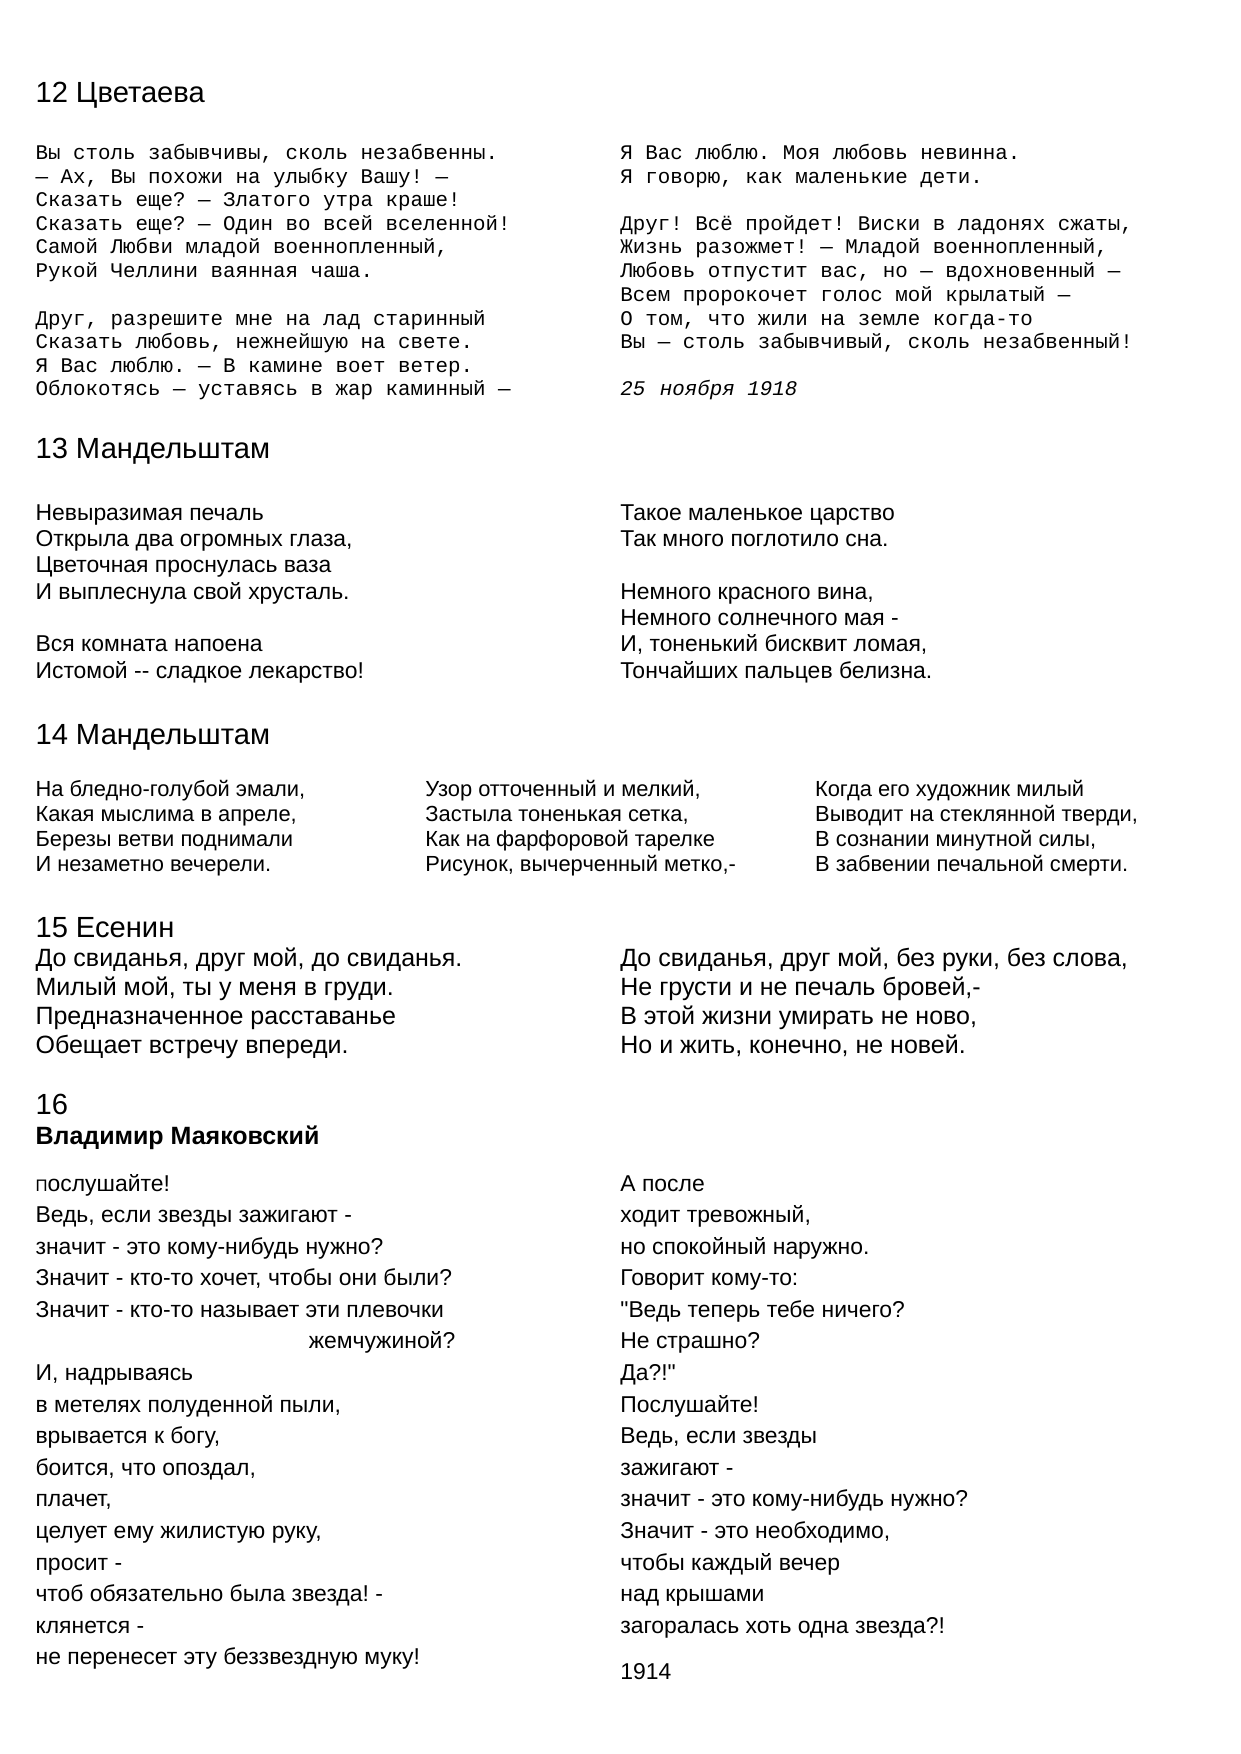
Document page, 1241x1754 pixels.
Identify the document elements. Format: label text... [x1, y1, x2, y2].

text На бледно-голубой эмали, Какая мыслима в апреле, Березы ветви поднимали И незаметно вечерели. Узор отточенный и мелкий, Застыла тоненькая сетка, Как на фарфоровой тарелке Рисунок, вычерченный метко,- Когда его художник милый Выводит на стеклянной тверди, В сознании минутной силы, В забвении печальной смерти. [35, 750, 1205, 876]
text 13 Мандельштам [35, 432, 1205, 465]
text Облокотясь — уставясь в жар каминный — [35, 378, 620, 402]
text Сказать еще? — Златого утра краше! [35, 189, 620, 213]
text 15 Есенин [35, 876, 1205, 943]
text Послушайте! Ведь, если звезды зажигают - значит - это кому-нибудь нужно? Значит - кто-то хочет, чтобы они были? Значит - кто-то называет эти плевочки жемчужиной? И, надрываясь в метелях полуденной пыли, врывается к богу, боится, что опоздал, плачет, целует ему жилистую руку, просит - чтоб обязательно была звезда! - клянется - не перенесет эту беззвездную муку! [35, 1170, 620, 1692]
text 25 ноября 1918 [620, 378, 1205, 402]
text Вы столь забывчивы, сколь незабвенны. [35, 142, 620, 166]
text Рукой Челлини ваянная чаша. [35, 260, 620, 284]
text Я Вас люблю. — В камине воет ветер. [35, 355, 620, 378]
text 12 Цветаева [35, 75, 1205, 108]
text Вы — столь забывчивый, сколь незабвенный! [620, 331, 1205, 355]
text Любовь отпустит вас, но — вдохновенный — [620, 260, 1205, 284]
text 1914 [620, 1658, 1205, 1684]
text Всем пророкочет голос мой крылатый — [620, 284, 1205, 307]
text О том, что жили на земле когда-то [620, 307, 1205, 331]
text Друг, разрешите мне на лад старинный [35, 307, 620, 331]
text Я говорю, как маленькие дети. [620, 166, 1205, 189]
text — Ах, Вы похожи на улыбку Вашу! — [35, 166, 620, 189]
text 16 [35, 1087, 1205, 1121]
text Я Вас люблю. Моя любовь невинна. [620, 142, 1205, 166]
text 14 Мандельштам [35, 717, 1205, 750]
text Жизнь разожмет! — Младой военнопленный, [620, 237, 1205, 260]
text Друг! Всё пройдет! Виски в ладонях сжаты, [620, 213, 1205, 237]
text Владимир Маяковский [35, 1121, 1205, 1149]
text Сказать еще? — Один во всей вселенной! [35, 213, 620, 237]
text Самой Любви младой военнопленный, [35, 237, 620, 260]
text До свиданья, друг мой, до свиданья. Милый мой, ты у меня в груди. Предназначенное расставанье Обещает встречу впереди. До свиданья, друг мой, без руки, без слова, Не грусти и не печаль бровей,- В этой жизни умирать не ново, Но и жить, конечно, не новей. [35, 943, 1205, 1087]
text Невыразимая печаль Открыла два огромных глаза, Цветочная проснулась ваза И выплеснула свой хрусталь. Вся комната напоена Истомой -- сладкое лекарство! Такое маленькое царство Так много поглотило сна. Немного красного вина, Немного солнечного мая - И, тоненький бисквит ломая, Тончайших пальцев белизна. [35, 499, 1205, 683]
text А после ходит тревожный, но спокойный наружно. Говорит кому-то: "Ведь теперь тебе ничего? Не страшно? Да?!" Послушайте! Ведь, если звезды зажигают - значит - это кому-нибудь нужно? Значит - это необходимо, чтобы каждый вечер над крышами загоралась хоть одна звезда?! [620, 1170, 1205, 1638]
text Сказать любовь, нежнейшую на свете. [35, 331, 620, 355]
